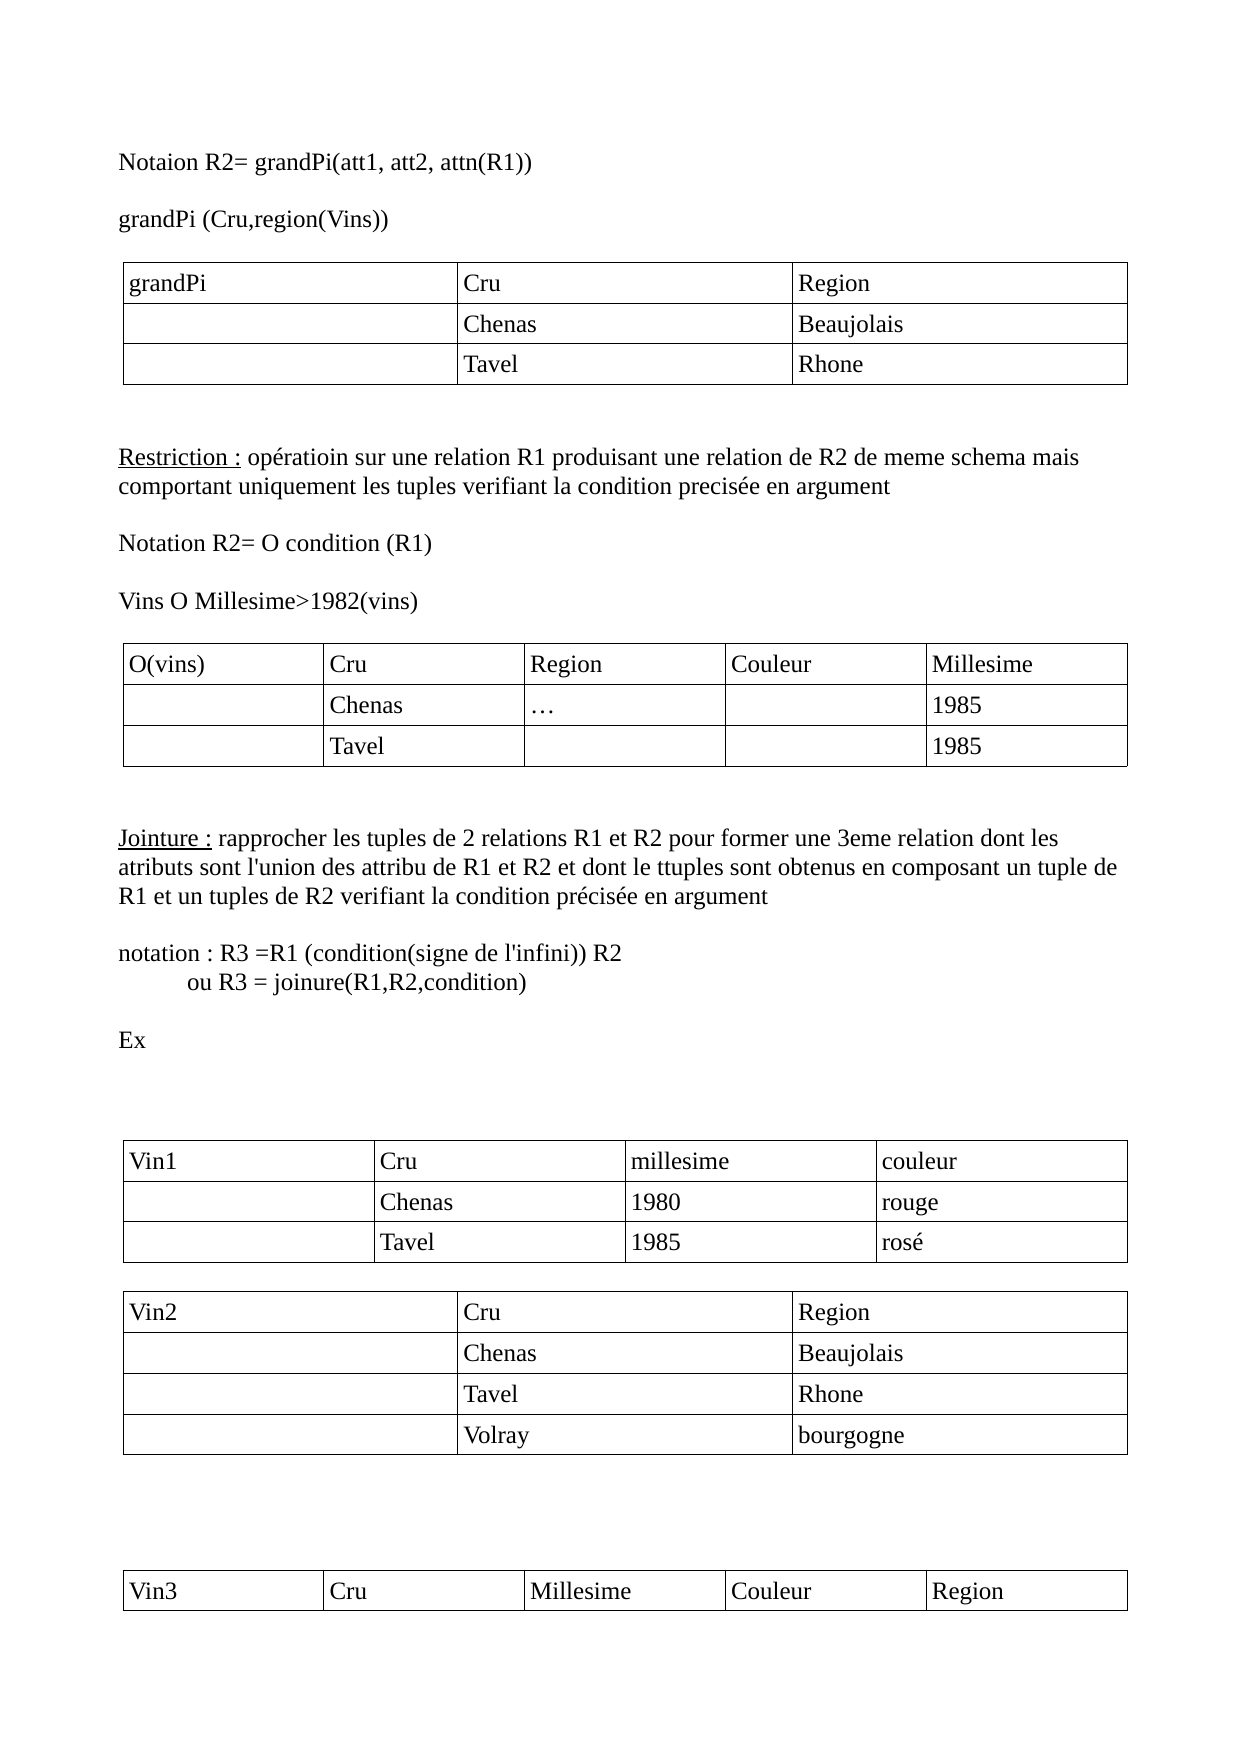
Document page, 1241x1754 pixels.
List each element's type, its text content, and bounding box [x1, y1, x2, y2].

table_header Couleur [726, 1571, 926, 1610]
text notation : R3 =R1 (condition(signe de l'infini)) R2 [118, 938, 1122, 967]
table_cell [124, 726, 323, 766]
table_header Millesime [927, 644, 1127, 684]
table_cell Chenas [458, 1333, 792, 1373]
table_cell rouge [877, 1182, 1127, 1221]
table_header Region [927, 1571, 1127, 1610]
table_cell Tavel [375, 1222, 625, 1262]
table_header Cru [375, 1141, 625, 1181]
text Notaion R2= grandPi(att1, att2, attn(R1)) [118, 147, 1122, 176]
table_header Region [793, 263, 1127, 303]
table_header grandPi [124, 263, 457, 303]
table_cell Chenas [458, 304, 792, 343]
table_header Vin2 [124, 1292, 457, 1332]
text Notation R2= O condition (R1) [118, 528, 1122, 557]
table_cell [124, 685, 323, 725]
text ou R3 = joinure(R1,R2,condition) [118, 967, 1122, 996]
table_cell 1985 [927, 726, 1127, 766]
table_cell [124, 344, 457, 384]
table_cell Tavel [324, 726, 524, 766]
table_header millesime [626, 1141, 876, 1181]
table_cell 1985 [927, 685, 1127, 725]
table_header O(vins) [124, 644, 323, 684]
table_header Couleur [726, 644, 926, 684]
table_cell rosé [877, 1222, 1127, 1262]
table_cell Tavel [458, 344, 792, 384]
table_cell Tavel [458, 1374, 792, 1413]
table_cell [124, 1374, 457, 1413]
table_cell [124, 1415, 457, 1454]
table_header Millesime [525, 1571, 725, 1610]
table_cell Volray [458, 1415, 792, 1454]
table_cell 1980 [626, 1182, 876, 1221]
table_cell Chenas [324, 685, 524, 725]
table_cell Beaujolais [793, 304, 1127, 343]
table_cell 1985 [626, 1222, 876, 1262]
table_header Region [793, 1292, 1127, 1332]
table_cell [726, 685, 926, 725]
table_cell [726, 726, 926, 766]
text Restriction : opératioin sur une relation R1 produisant une relation de R2 de meme schema mais comportant uniquement les tuples verifiant la condition precisée en argument [118, 442, 1122, 499]
table_cell Rhone [793, 344, 1127, 384]
table_cell … [525, 685, 725, 725]
text Jointure : rapprocher les tuples de 2 relations R1 et R2 pour former une 3eme relation dont les atributs sont l'union des attribu de R1 et R2 et dont le ttuples sont obtenus en composant un tuple de R1 et un tuples de R2 verifiant la condition précisée en argument [118, 823, 1122, 910]
table_cell [124, 1222, 374, 1262]
table_cell [124, 304, 457, 343]
table_header Cru [324, 1571, 524, 1610]
table_header Cru [324, 644, 524, 684]
table_cell Chenas [375, 1182, 625, 1221]
table_header Vin1 [124, 1141, 374, 1181]
table_cell Beaujolais [793, 1333, 1127, 1373]
table_cell [525, 726, 725, 766]
table_cell Rhone [793, 1374, 1127, 1413]
table_header Cru [458, 1292, 792, 1332]
table_header Cru [458, 263, 792, 303]
table_cell [124, 1182, 374, 1221]
text Ex [118, 1025, 1122, 1053]
table_cell [124, 1333, 457, 1373]
table_header Vin3 [124, 1571, 323, 1610]
text grandPi (Cru,region(Vins)) [118, 204, 1122, 233]
table_header couleur [877, 1141, 1127, 1181]
table_header Region [525, 644, 725, 684]
table_cell bourgogne [793, 1415, 1127, 1454]
text Vins O Millesime>1982(vins) [118, 586, 1122, 614]
